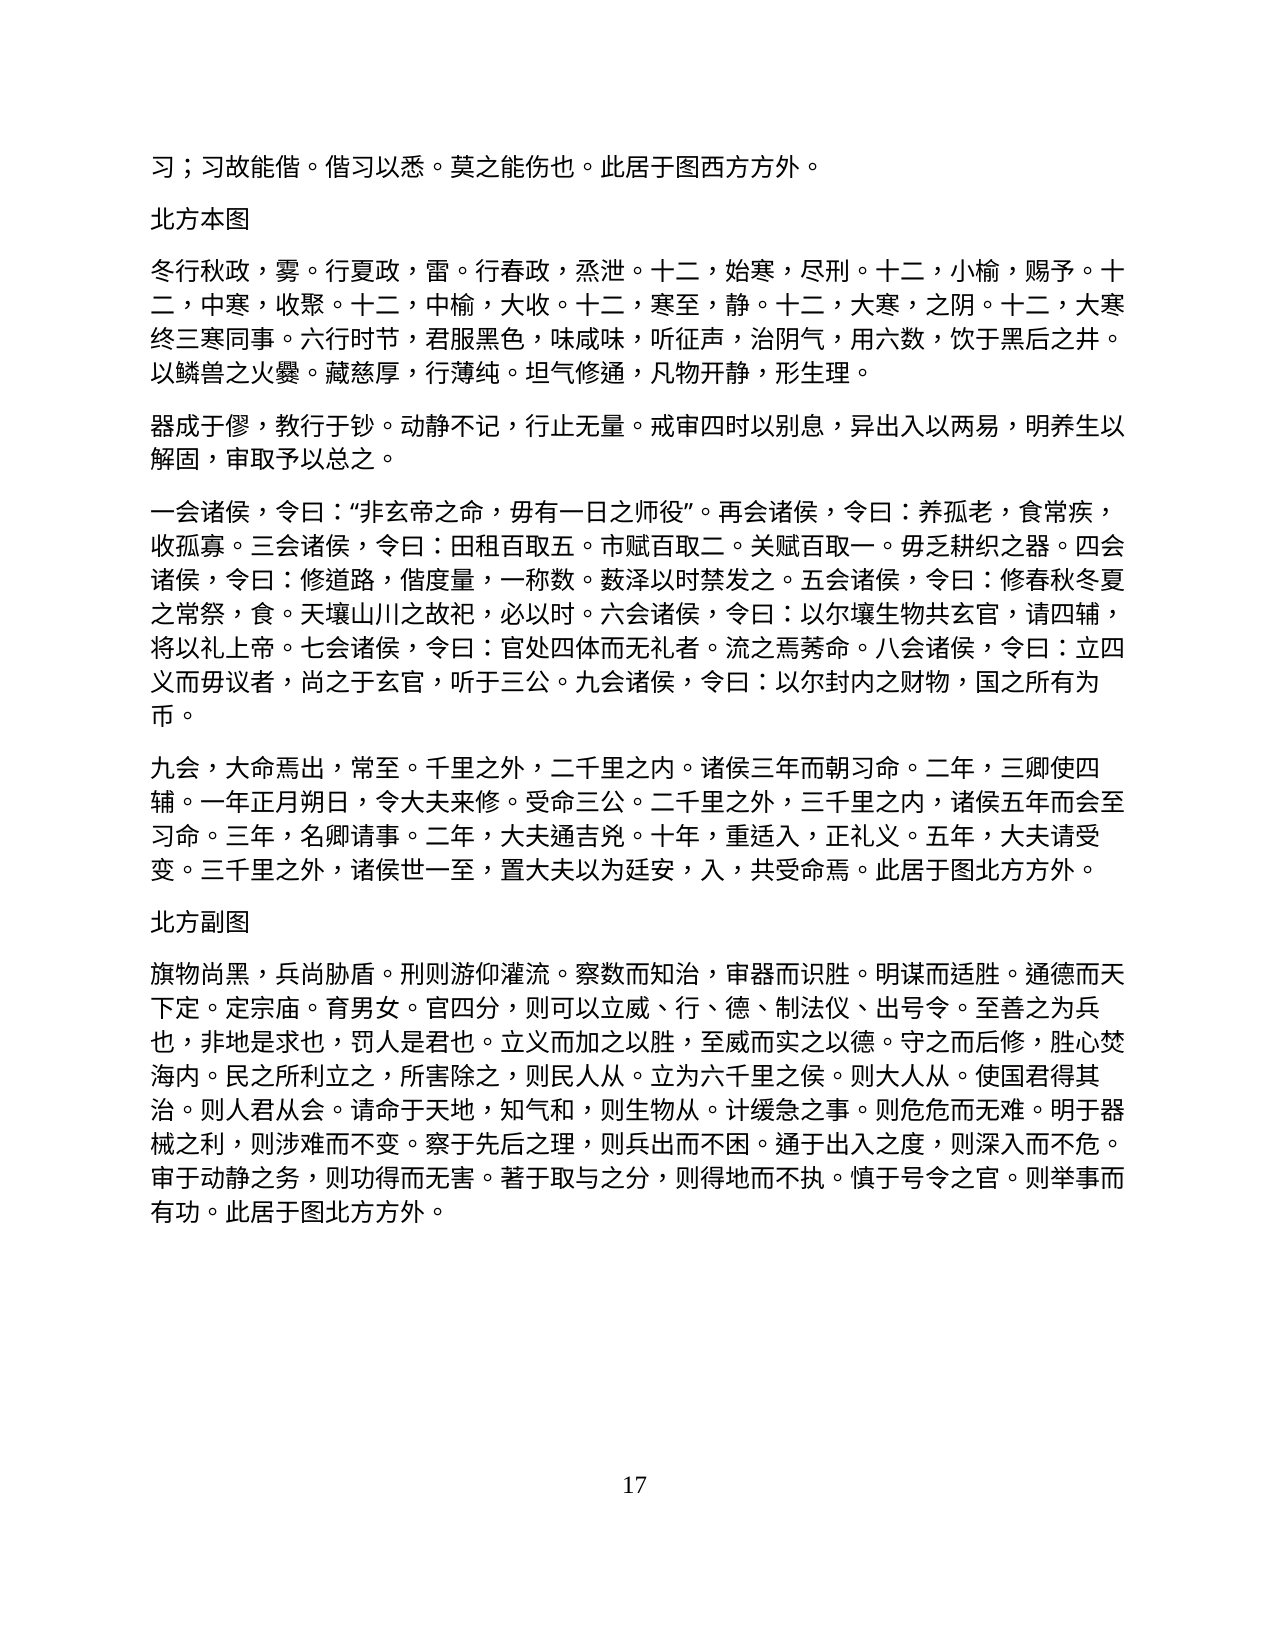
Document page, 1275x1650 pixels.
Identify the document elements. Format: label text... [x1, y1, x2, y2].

text 习；习故能偕。偕习以悉。莫之能伤也。此居于图西方方外。 [150, 150, 1125, 184]
text 北方副图 [150, 905, 1125, 939]
text 器成于僇，教行于钞。动静不记，行止无量。戒审四时以别息，异出入以两易，明养生以解固，审取予以总之。 [150, 408, 1125, 476]
text 北方本图 [150, 202, 1125, 236]
text 九会，大命焉出，常至。千里之外，二千里之内。诸侯三年而朝习命。二年，三卿使四辅。一年正月朔日，令大夫来修。受命三公。二千里之外，三千里之内，诸侯五年而会至习命。三年，名卿请事。二年，大夫通吉兇。十年，重适入，正礼义。五年，大夫请受变。三千里之外，诸侯世一至，置大夫以为廷安，入，共受命焉。此居于图北方方外。 [150, 751, 1125, 887]
text 旗物尚黑，兵尚胁盾。刑则游仰灌流。察数而知治，审器而识胜。明谋而适胜。通德而天下定。定宗庙。育男女。官四分，则可以立威、行、德、制法仪、出号令。至善之为兵也，非地是求也，罚人是君也。立义而加之以胜，至威而实之以德。守之而后修，胜心焚海内。民之所利立之，所害除之，则民人从。立为六千里之侯。则大人从。使国君得其治。则人君从会。请命于天地，知气和，则生物从。计缓急之事。则危危而无难。明于器械之利，则涉难而不变。察于先后之理，则兵出而不困。通于出入之度，则深入而不危。审于动静之务，则功得而无害。著于取与之分，则得地而不执。慎于号令之官。则举事而有功。此居于图北方方外。 [150, 957, 1125, 1229]
text 冬行秋政，雾。行夏政，雷。行春政，烝泄。十二，始寒，尽刑。十二，小榆，赐予。十二，中寒，收聚。十二，中榆，大收。十二，寒至，静。十二，大寒，之阴。十二，大寒终三寒同事。六行时节，君服黑色，味咸味，听征声，治阴气，用六数，饮于黑后之井。以鳞兽之火爨。藏慈厚，行薄纯。坦气修通，凡物开静，形生理。 [150, 254, 1125, 390]
text 一会诸侯，令曰：“非玄帝之命，毋有一日之师役”。再会诸侯，令曰：养孤老，食常疾，收孤寡。三会诸侯，令曰：田租百取五。市赋百取二。关赋百取一。毋乏耕织之器。四会诸侯，令曰：修道路，偕度量，一称数。薮泽以时禁发之。五会诸侯，令曰：修春秋冬夏之常祭，食。天壤山川之故祀，必以时。六会诸侯，令曰：以尔壤生物共玄官，请四辅，将以礼上帝。七会诸侯，令曰：官处四体而无礼者。流之焉莠命。八会诸侯，令曰：立四义而毋议者，尚之于玄官，听于三公。九会诸侯，令曰：以尔封内之财物，国之所有为币。 [150, 494, 1125, 733]
